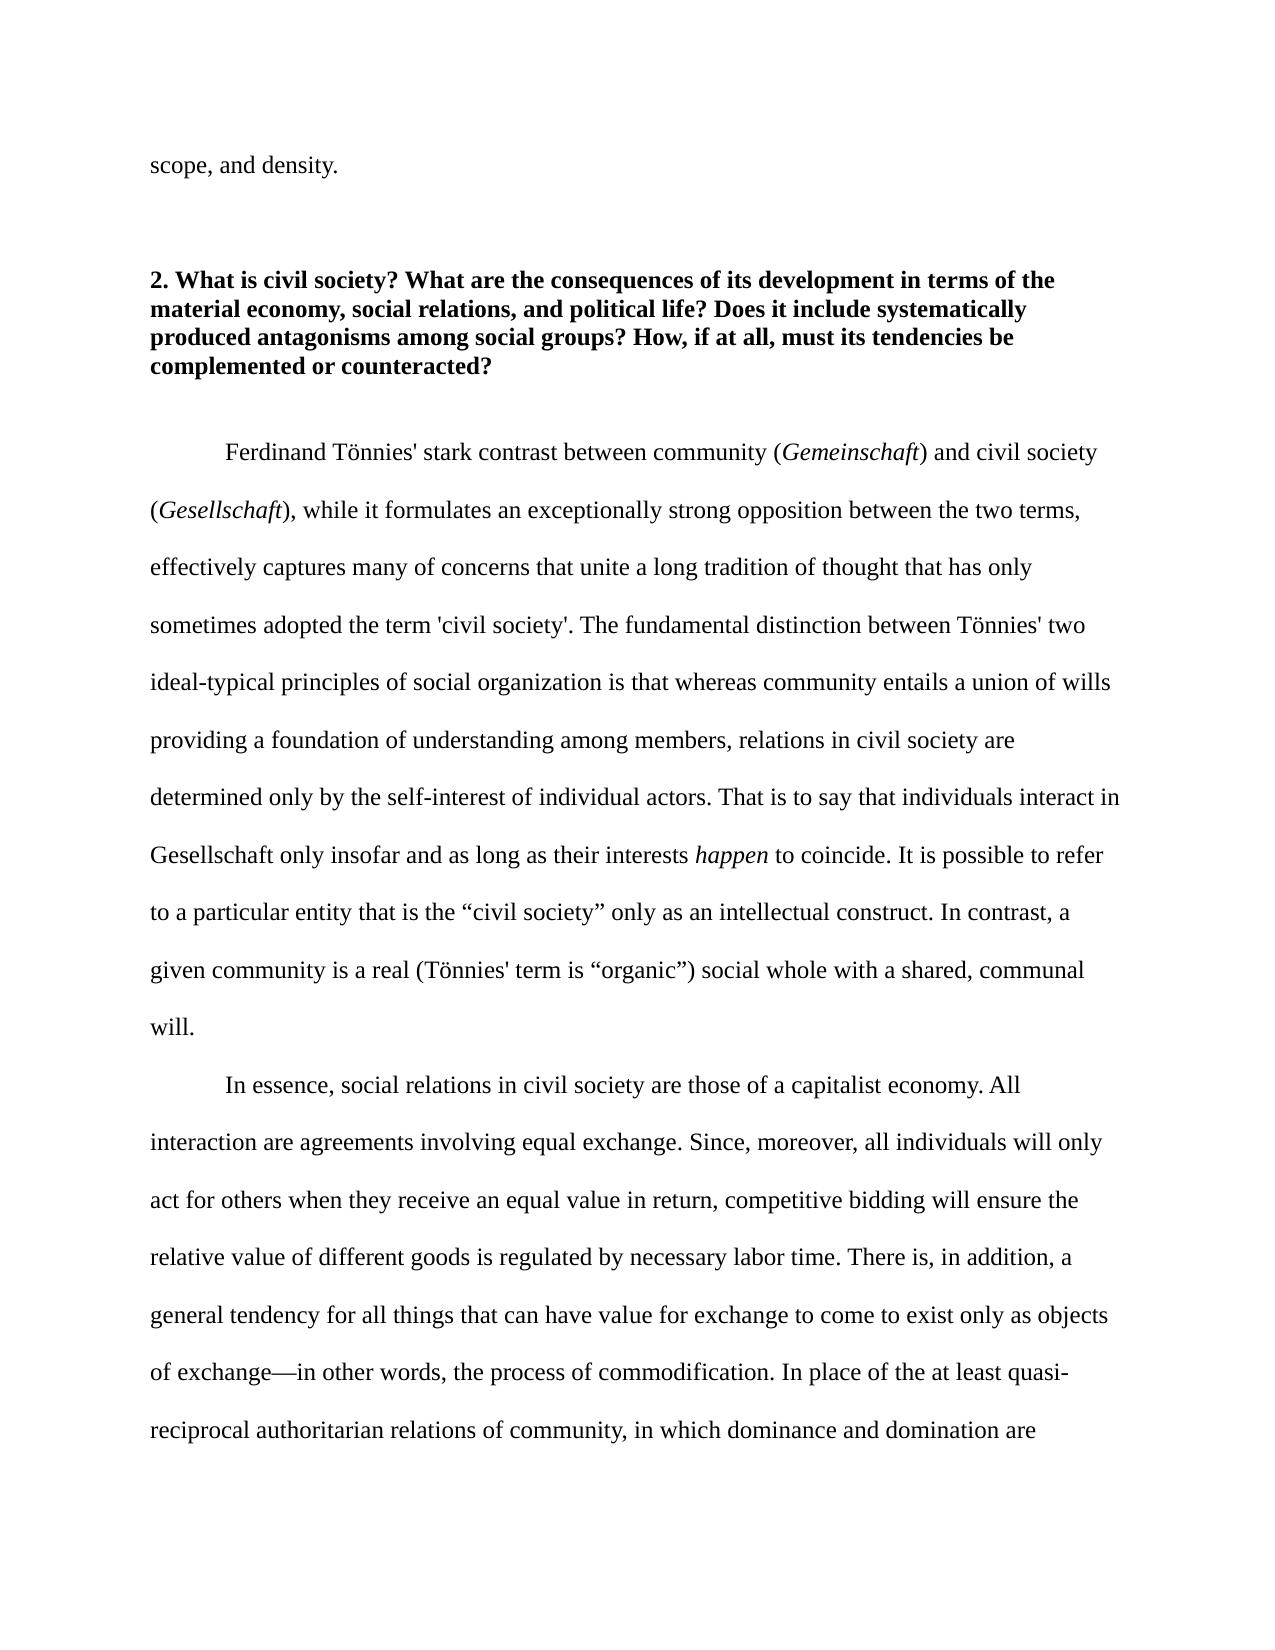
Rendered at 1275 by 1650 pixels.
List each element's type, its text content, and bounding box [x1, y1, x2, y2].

text 2. What is civil society? What are the consequences of its development in terms of the material economy, social relations, and political life? Does it include systematically produced antagonisms among social groups? How, if at all, must its tendencies be complemented or counteracted? [150, 265, 1125, 380]
text Ferdinand Tönnies' stark contrast between community (Gemeinschaft) and civil society (Gesellschaft), while it formulates an exceptionally strong opposition between the two terms, effectively captures many of concerns that unite a long tradition of thought that has only sometimes adopted the term 'civil society'. The fundamental distinction between Tönnies' two ideal-typical principles of social organization is that whereas community entails a union of wills providing a foundation of understanding among members, relations in civil society are determined only by the self-interest of individual actors. That is to say that individuals interact in Gesellschaft only insofar and as long as their interests happen to coincide. It is possible to refer to a particular entity that is the “civil society” only as an intellectual construct. In contrast, a given community is a real (Tönnies' term is “organic”) social whole with a shared, communal will. [150, 437, 1125, 1041]
text scope, and density. [150, 150, 1125, 179]
text In essence, social relations in civil society are those of a capitalist economy. All interaction are agreements involving equal exchange. Since, moreover, all individuals will only act for others when they receive an equal value in return, competitive bidding will ensure the relative value of different goods is regulated by necessary labor time. There is, in addition, a general tendency for all things that can have value for exchange to come to exist only as objects of exchange—in other words, the process of commodification. In place of the at least quasi-reciprocal authoritarian relations of community, in which dominance and domination are [150, 1070, 1125, 1444]
